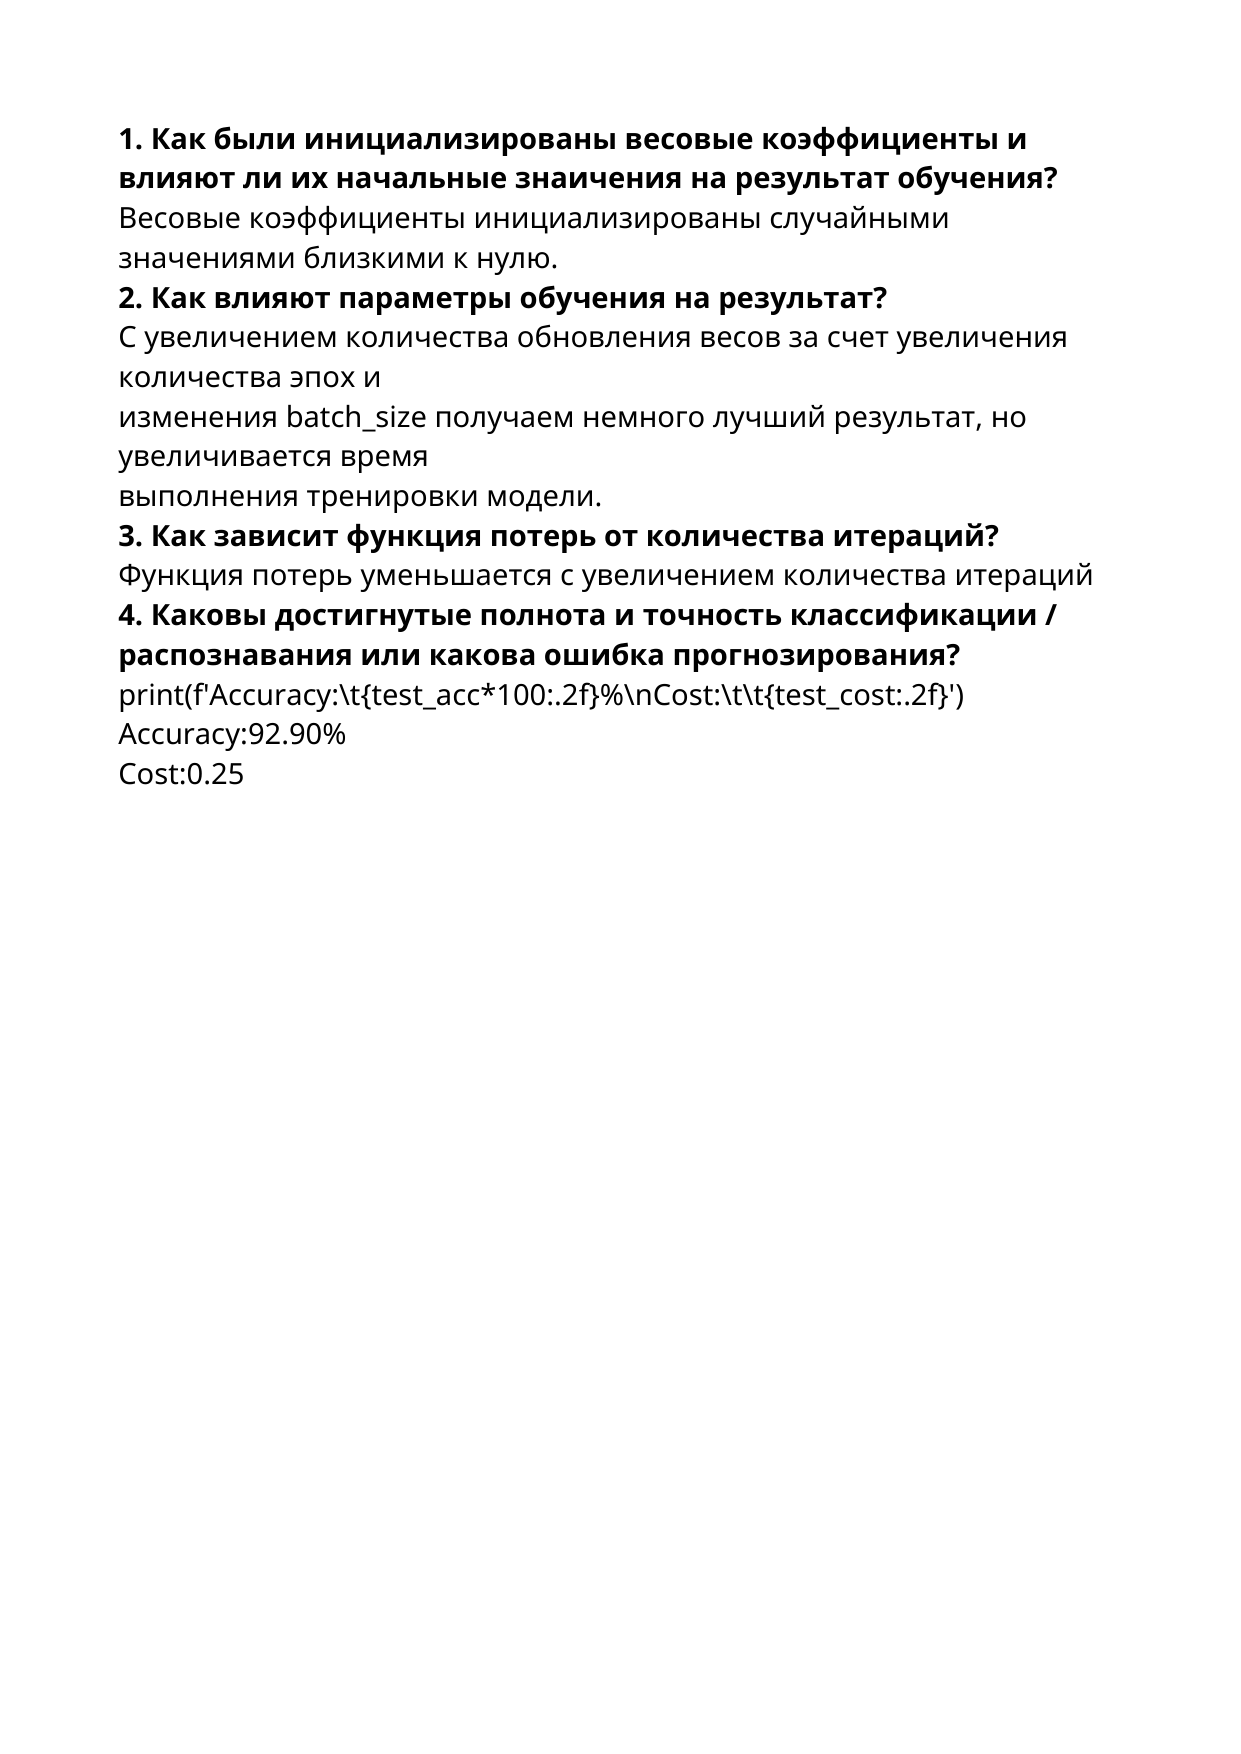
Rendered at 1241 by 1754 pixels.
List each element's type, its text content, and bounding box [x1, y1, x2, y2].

text Accuracy:92.90% [118, 713, 1122, 753]
text 4. Каковы достигнутые полнота и точность классификации / распознавания или какова ошибка прогнозирования? [118, 594, 1122, 674]
text 1. Как были инициализированы весовые коэффициенты и влияют ли их начальные знаичения на результат обучения? [118, 118, 1122, 197]
text Весовые коэффициенты инициализированы случайными значениями близкими к нулю. [118, 197, 1122, 277]
text print(f'Accuracy:\t{test_acc*100:.2f}%\nCost:\t\t{test_cost:.2f}') [118, 674, 1122, 713]
text Cost:0.25 [118, 753, 1122, 793]
text выполнения тренировки модели. [118, 475, 1122, 515]
text 3. Как зависит функция потерь от количества итераций? [118, 515, 1122, 555]
text Функция потерь уменьшается с увеличением количества итераций [118, 555, 1122, 594]
text 2. Как влияют параметры обучения на результат? [118, 277, 1122, 317]
text С увеличением количества обновления весов за счет увеличения количества эпох и [118, 317, 1122, 396]
text изменения batch_size получаем немного лучший результат, но увеличивается время [118, 396, 1122, 475]
